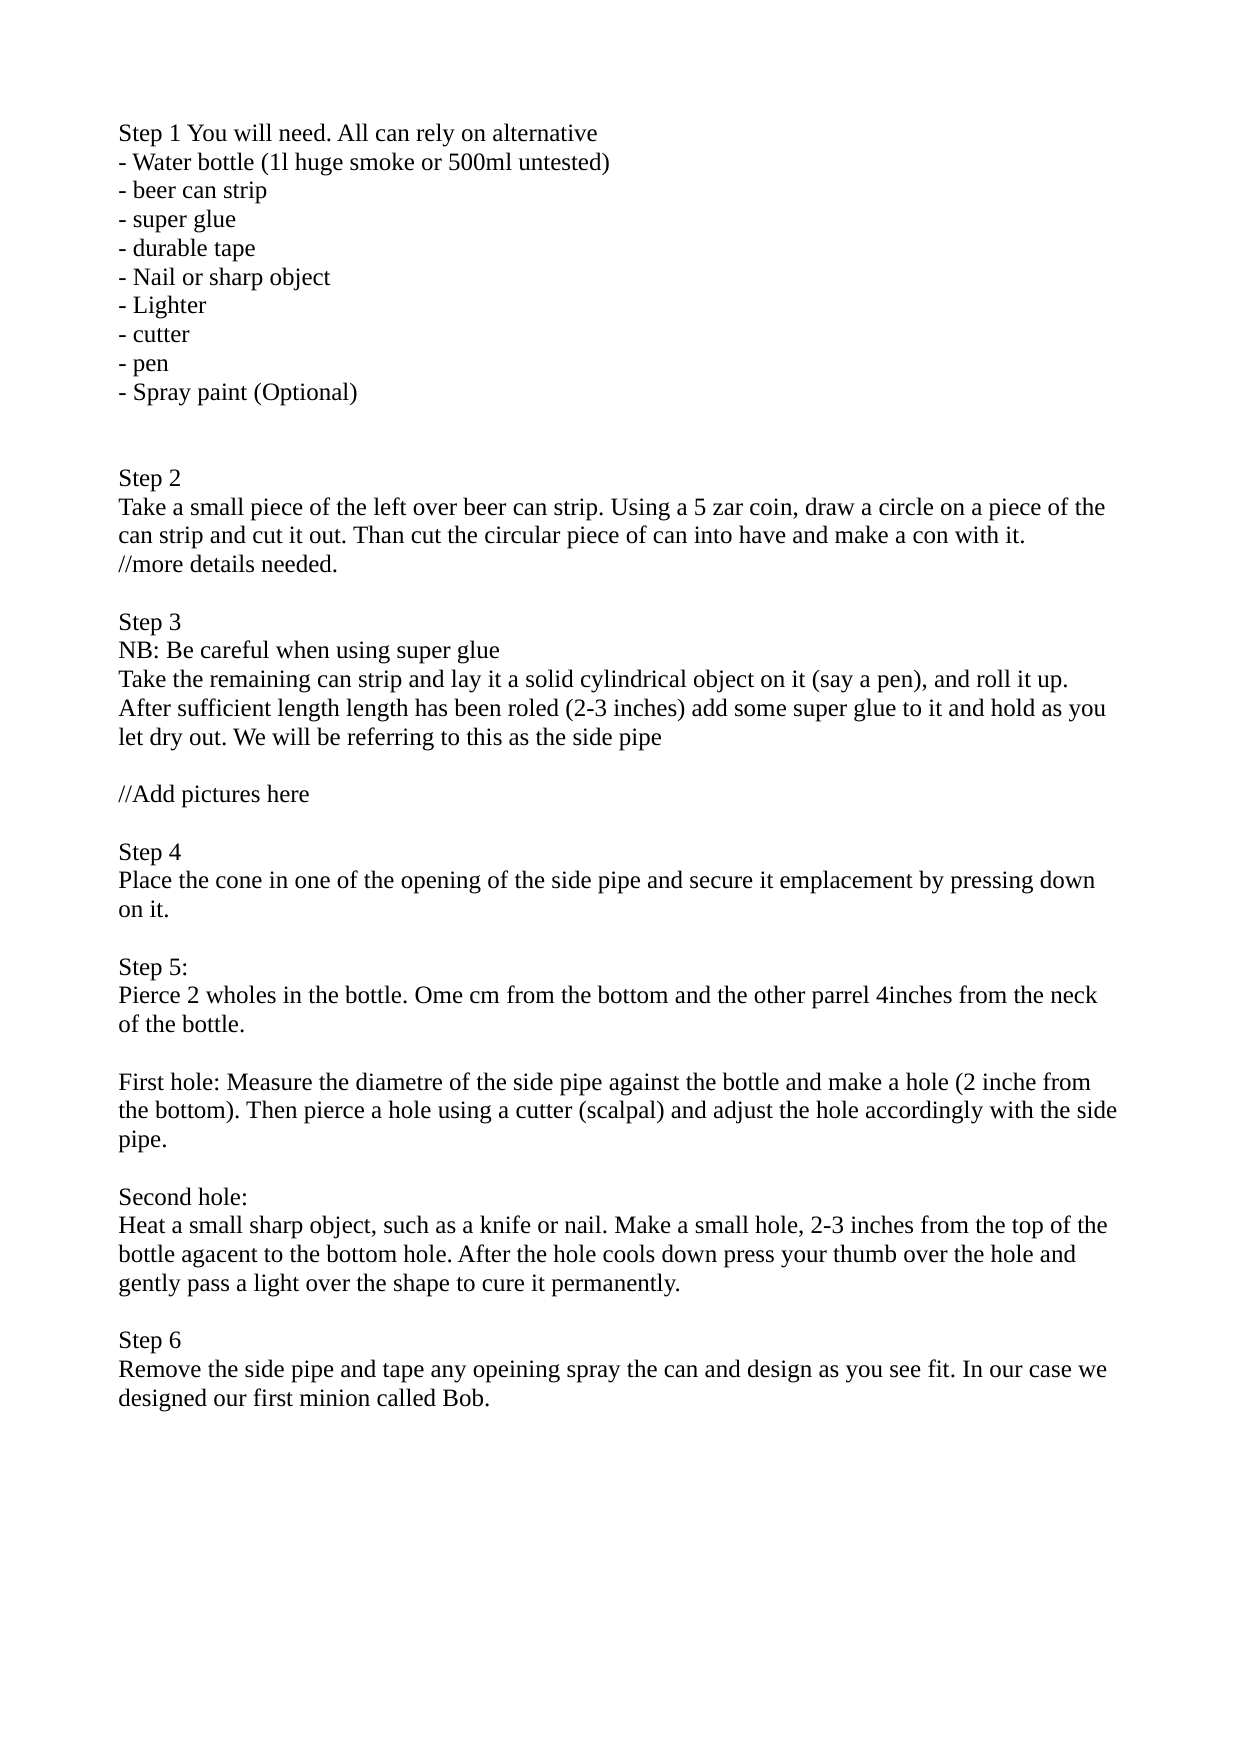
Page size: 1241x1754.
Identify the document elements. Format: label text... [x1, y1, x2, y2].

text - super glue [118, 204, 1122, 233]
text Take a small piece of the left over beer can strip. Using a 5 zar coin, draw a circle on a piece of the can strip and cut it out. Than cut the circular piece of can into have and make a con with it. [118, 492, 1122, 549]
text Step 5: [118, 952, 1122, 981]
text - beer can strip [118, 176, 1122, 204]
text - durable tape [118, 233, 1122, 262]
text Pierce 2 wholes in the bottle. Ome cm from the bottom and the other parrel 4inches from the neck of the bottle. [118, 981, 1122, 1038]
text - Lighter [118, 291, 1122, 319]
text Step 1 You will need. All can rely on alternative [118, 118, 1122, 147]
text //more details needed. [118, 549, 1122, 578]
text - cutter [118, 319, 1122, 348]
text Heat a small sharp object, such as a knife or nail. Make a small hole, 2-3 inches from the top of the bottle agacent to the bottom hole. After the hole cools down press your thumb over the hole and gently pass a light over the shape to cure it permanently. [118, 1211, 1122, 1297]
text - Spray paint (Optional) [118, 377, 1122, 406]
text Take the remaining can strip and lay it a solid cylindrical object on it (say a pen), and roll it up. After sufficient length length has been roled (2-3 inches) add some super glue to it and hold as you let dry out. We will be referring to this as the side pipe [118, 664, 1122, 751]
text Step 6 [118, 1326, 1122, 1354]
text Step 2 [118, 463, 1122, 492]
text NB: Be careful when using super glue [118, 636, 1122, 664]
text //Add pictures here [118, 779, 1122, 808]
text - pen [118, 348, 1122, 377]
text Place the cone in one of the opening of the side pipe and secure it emplacement by pressing down on it. [118, 866, 1122, 923]
text - Water bottle (1l huge smoke or 500ml untested) [118, 147, 1122, 176]
text - Nail or sharp object [118, 262, 1122, 291]
text First hole: Measure the diametre of the side pipe against the bottle and make a hole (2 inche from the bottom). Then pierce a hole using a cutter (scalpal) and adjust the hole accordingly with the side pipe. [118, 1067, 1122, 1153]
text Step 3 [118, 607, 1122, 636]
text Remove the side pipe and tape any opeining spray the can and design as you see fit. In our case we designed our first minion called Bob. [118, 1354, 1122, 1412]
text Step 4 [118, 837, 1122, 866]
text Second hole: [118, 1182, 1122, 1211]
